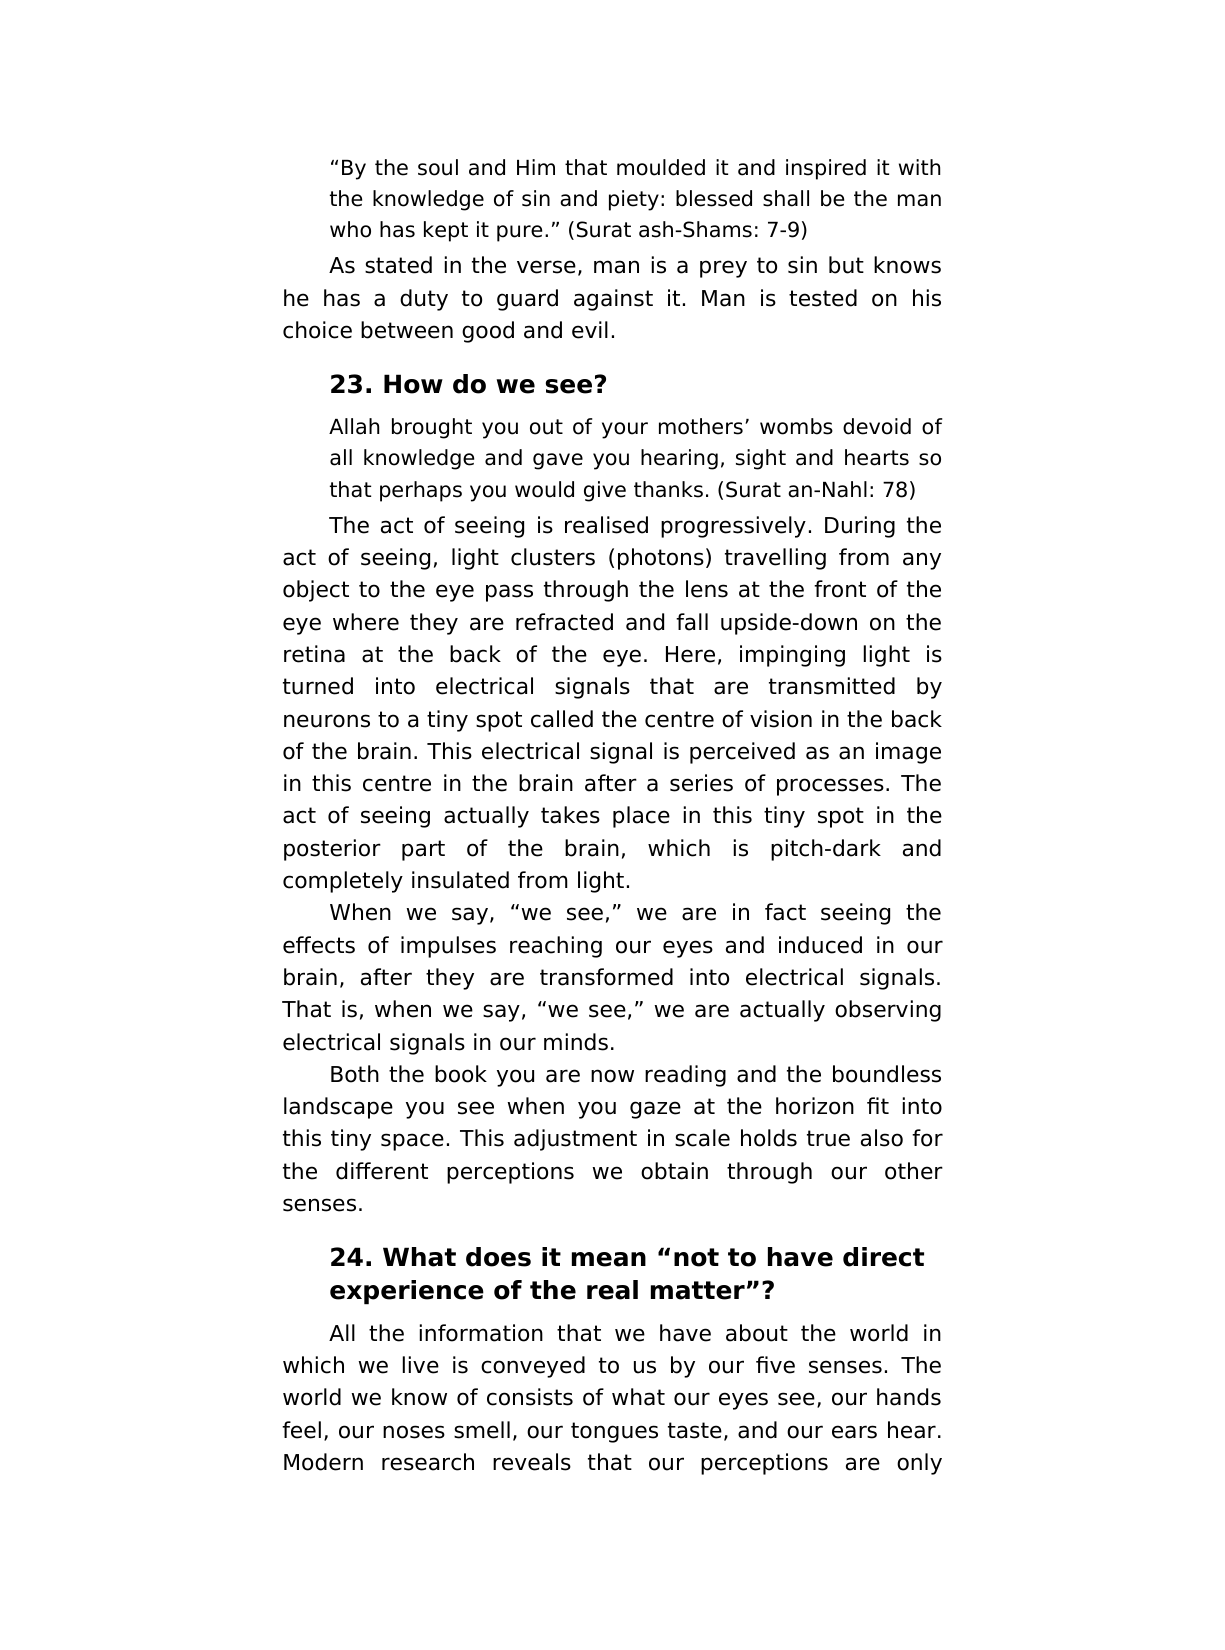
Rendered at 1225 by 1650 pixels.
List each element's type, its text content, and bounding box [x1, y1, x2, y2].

text When we say, “we see,” we are in fact seeing the effects of impulses reaching our eyes and induced in our brain, after they are transformed into electrical signals. That is, when we say, “we see,” we are actually observing electrical signals in our minds. [282, 895, 943, 1056]
text Allah brought you out of your mothers’ wombs devoid of all knowledge and gave you hearing, sight and hearts so that perhaps you would give thanks. (Surat an-Nahl: 78) [329, 409, 943, 503]
text All the information that we have about the world in which we live is conveyed to us by our five senses. The world we know of consists of what our eyes see, our hands feel, our noses smell, our tongues taste, and our ears hear. Modern research reveals that our perceptions are only [282, 1315, 943, 1477]
text 23. How do we see? [282, 377, 943, 398]
text As stated in the verse, man is a prey to sin but knows he has a duty to guard against it. Man is tested on his choice between good and evil. [282, 248, 943, 345]
text The act of seeing is realised progressively. During the act of seeing, light clusters (photons) travelling from any object to the eye pass through the lens at the front of the eye where they are refracted and fall upside-down on the retina at the back of the eye. Here, impinging light is turned into electrical signals that are transmitted by neurons to a tiny spot called the centre of vision in the back of the brain. This electrical signal is perceived as an image in this centre in the brain after a series of processes. The act of seeing actually takes place in this tiny spot in the posterior part of the brain, which is pitch-dark and completely insulated from light. [282, 507, 943, 895]
text “By the soul and Him that moulded it and inspired it with the knowledge of sin and piety: blessed shall be the man who has kept it pure.” (Surat ash-Shams: 7-9) [329, 150, 943, 244]
text experience of the real matter”? [282, 1283, 943, 1303]
text Both the book you are now reading and the boundless landscape you see when you gaze at the horizon fit into this tiny space. This adjustment in scale holds true also for the different perceptions we obtain through our other senses. [282, 1056, 943, 1218]
text 24. What does it mean “not to have direct [282, 1250, 943, 1271]
